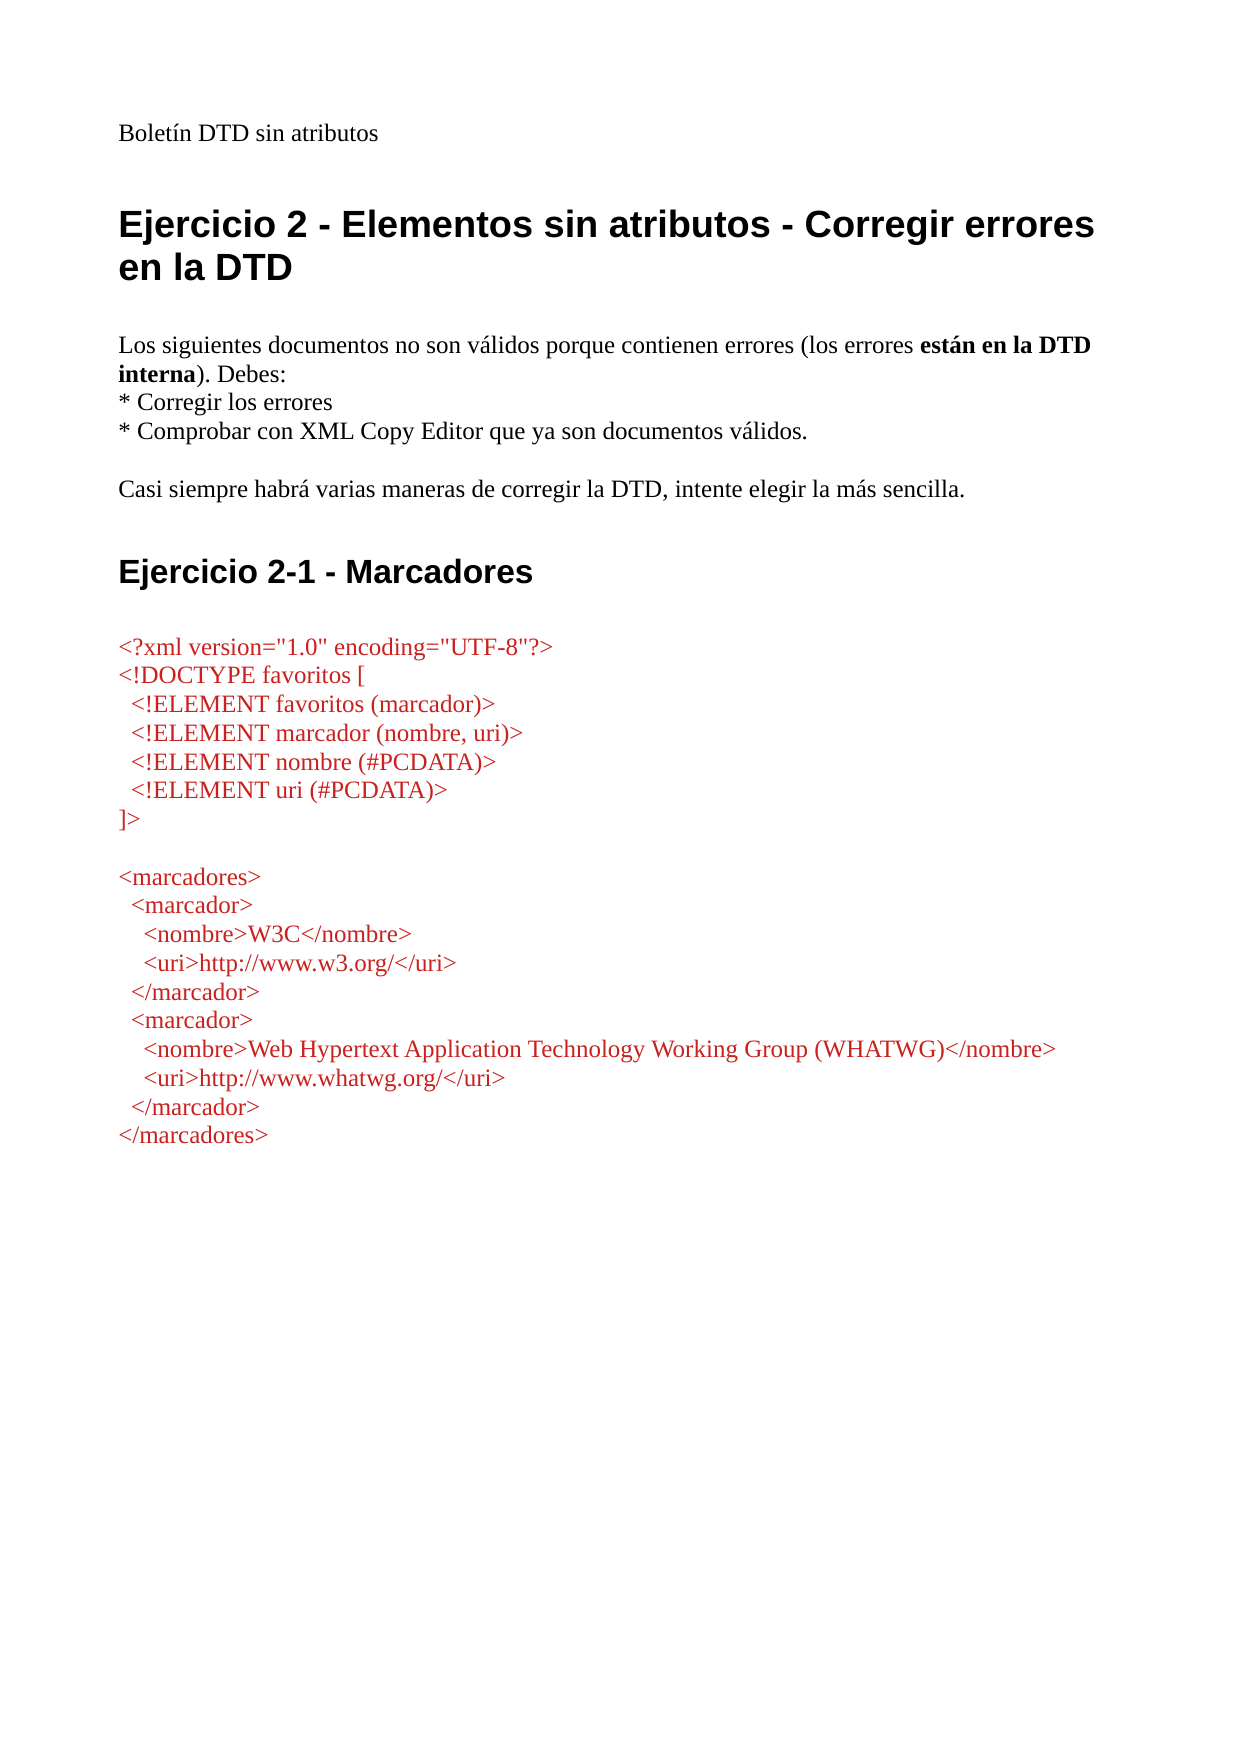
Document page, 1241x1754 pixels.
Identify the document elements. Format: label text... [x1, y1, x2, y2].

text <marcador> [118, 891, 1122, 919]
text Los siguientes documentos no son válidos porque contienen errores (los errores están en la DTD interna). Debes: [118, 330, 1122, 387]
subtitle Ejercicio 2-1 - Marcadores [118, 552, 1122, 591]
text <marcador> [118, 1006, 1122, 1034]
text <!DOCTYPE favoritos [ [118, 661, 1122, 689]
text Casi siempre habrá varias maneras de corregir la DTD, intente elegir la más sencilla. [118, 474, 1122, 502]
text <nombre>W3C</nombre> [118, 919, 1122, 948]
text </marcador> [118, 977, 1122, 1006]
text </marcador> [118, 1092, 1122, 1121]
text <!ELEMENT marcador (nombre, uri)> [118, 718, 1122, 747]
text <?xml version="1.0" encoding="UTF-8"?> [118, 632, 1122, 661]
text <!ELEMENT favoritos (marcador)> [118, 689, 1122, 718]
text <uri>http://www.w3.org/</uri> [118, 948, 1122, 977]
subtitle Ejercicio 2 - Elementos sin atributos - Corregir errores en la DTD [118, 201, 1122, 289]
text * Comprobar con XML Copy Editor que ya son documentos válidos. [118, 416, 1122, 445]
text </marcadores> [118, 1121, 1122, 1149]
text ]> [118, 804, 1122, 833]
text <!ELEMENT uri (#PCDATA)> [118, 776, 1122, 804]
text <marcadores> [118, 862, 1122, 891]
text * Corregir los errores [118, 387, 1122, 416]
text <!ELEMENT nombre (#PCDATA)> [118, 747, 1122, 776]
text <nombre>Web Hypertext Application Technology Working Group (WHATWG)</nombre> [118, 1034, 1122, 1063]
text <uri>http://www.whatwg.org/</uri> [118, 1063, 1122, 1092]
